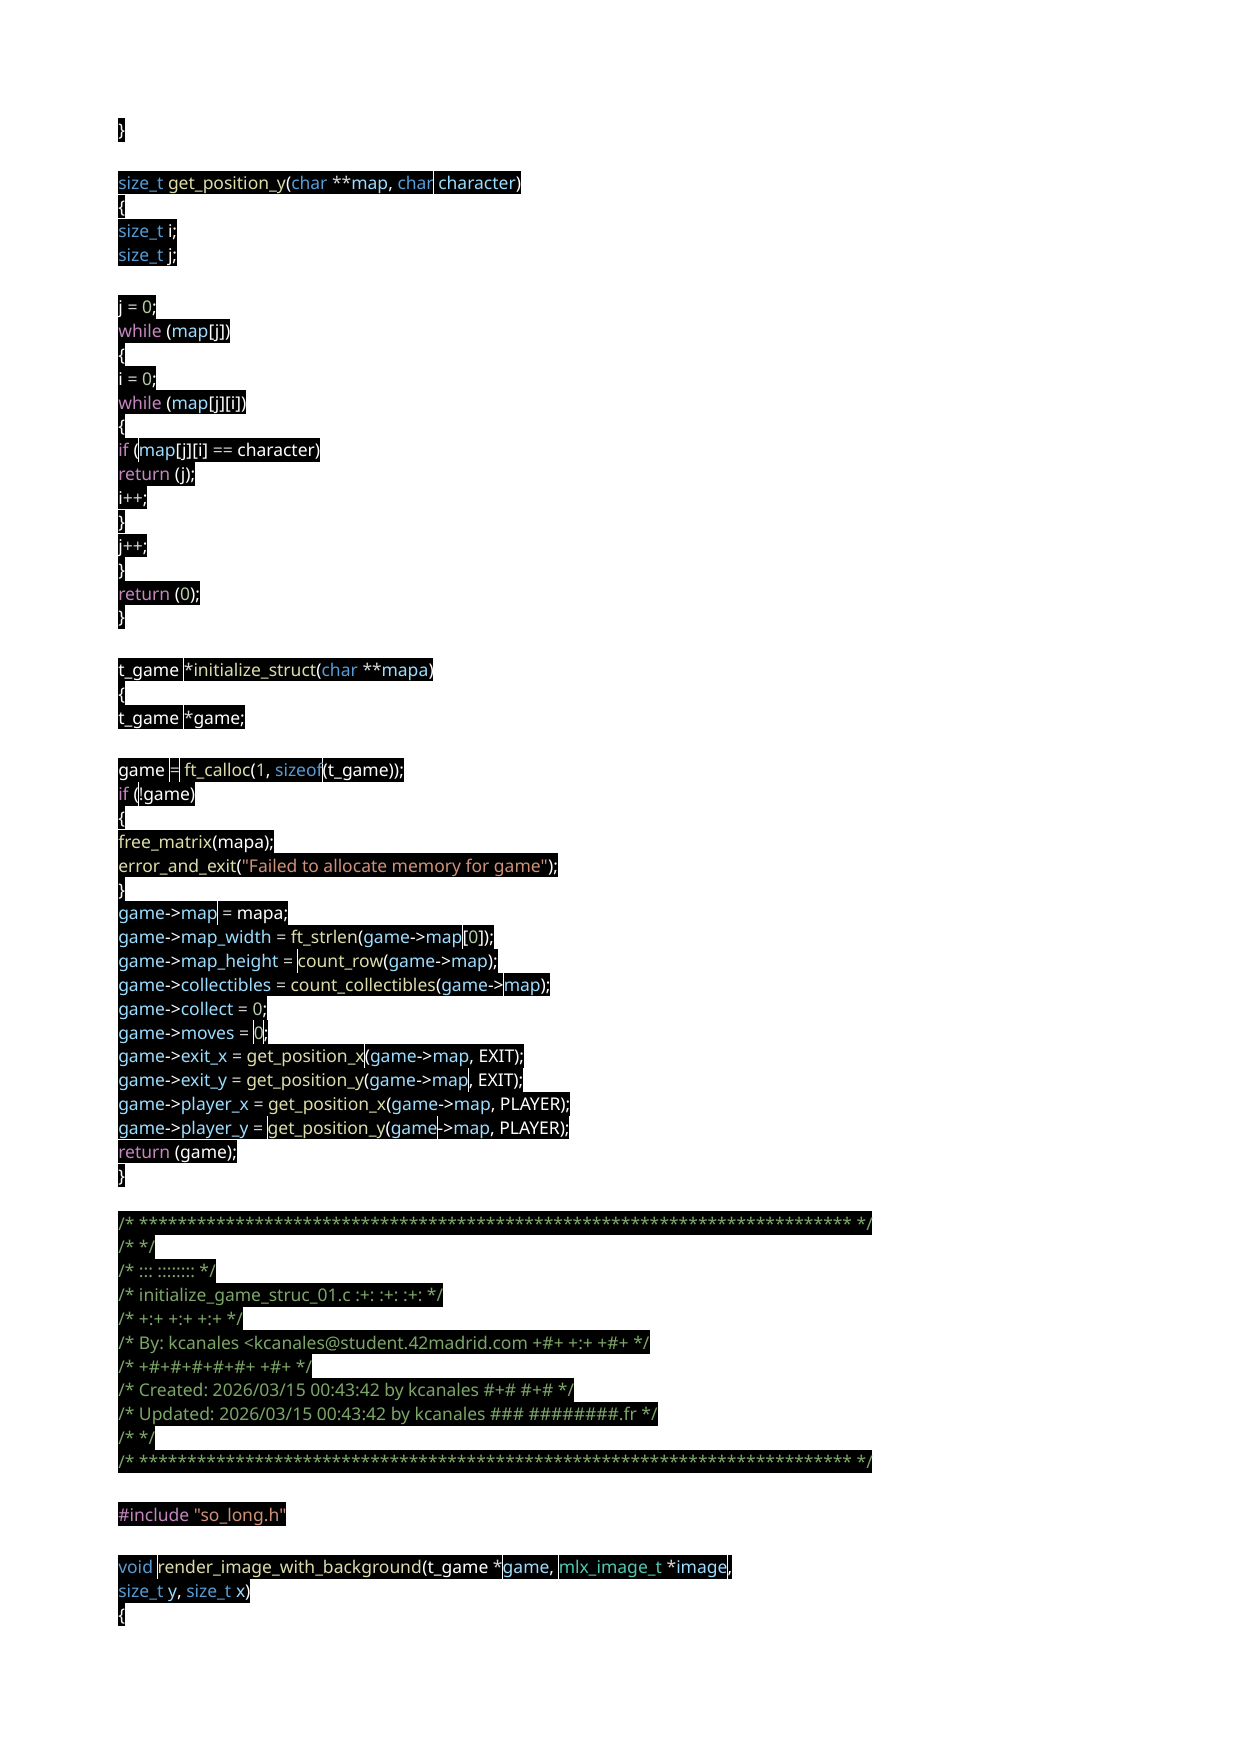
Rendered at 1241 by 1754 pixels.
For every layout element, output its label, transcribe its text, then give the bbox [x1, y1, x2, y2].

text game->exit_y = get_position_y(game->map, EXIT); [118, 1068, 1122, 1092]
text free_matrix(mapa); [118, 829, 1122, 853]
text } [118, 1163, 1122, 1187]
text game->exit_x = get_position_x(game->map, EXIT); [118, 1044, 1122, 1068]
text if (!game) [118, 782, 1122, 806]
text { [118, 806, 1122, 829]
text size_t i; [118, 218, 1122, 242]
text /* ************************************************************************** */ [118, 1211, 1122, 1235]
text } [118, 118, 1122, 142]
text } [118, 557, 1122, 581]
text /* Updated: 2026/03/15 00:43:42 by kcanales ### ########.fr */ [118, 1402, 1122, 1426]
text error_and_exit("Failed to allocate memory for game"); [118, 853, 1122, 877]
text while (map[j]) [118, 319, 1122, 343]
text /* By: kcanales <kcanales@student.42madrid.com +#+ +:+ +#+ */ [118, 1330, 1122, 1354]
text { [118, 681, 1122, 705]
text { [118, 343, 1122, 366]
text game->map = mapa; [118, 901, 1122, 925]
text size_t y, size_t x) [118, 1579, 1122, 1603]
text size_t get_position_y(char **map, char character) [118, 171, 1122, 194]
text } [118, 509, 1122, 533]
text game->collectibles = count_collectibles(game->map); [118, 973, 1122, 996]
text size_t j; [118, 242, 1122, 266]
text /* */ [118, 1235, 1122, 1259]
text game->player_y = get_position_y(game->map, PLAYER); [118, 1116, 1122, 1139]
text /* +:+ +:+ +:+ */ [118, 1307, 1122, 1330]
text /* ************************************************************************** */ [118, 1450, 1122, 1473]
text j = 0; [118, 295, 1122, 319]
text { [118, 194, 1122, 218]
text void render_image_with_background(t_game *game, mlx_image_t *image, [118, 1555, 1122, 1579]
text t_game *initialize_struct(char **mapa) [118, 658, 1122, 681]
text i = 0; [118, 366, 1122, 390]
text game->player_x = get_position_x(game->map, PLAYER); [118, 1092, 1122, 1116]
text { [118, 1603, 1122, 1626]
text game->moves = 0; [118, 1020, 1122, 1044]
text game = ft_calloc(1, sizeof(t_game)); [118, 758, 1122, 782]
text return (game); [118, 1139, 1122, 1163]
text t_game *game; [118, 705, 1122, 729]
text /* ::: :::::::: */ [118, 1259, 1122, 1283]
text i++; [118, 486, 1122, 509]
text } [118, 605, 1122, 629]
text } [118, 877, 1122, 901]
text j++; [118, 533, 1122, 557]
text /* +#+#+#+#+#+ +#+ */ [118, 1354, 1122, 1378]
text if (map[j][i] == character) [118, 438, 1122, 462]
text { [118, 414, 1122, 438]
text game->map_height = count_row(game->map); [118, 949, 1122, 973]
text while (map[j][i]) [118, 390, 1122, 414]
text game->collect = 0; [118, 996, 1122, 1020]
text return (0); [118, 581, 1122, 605]
text game->map_width = ft_strlen(game->map[0]); [118, 925, 1122, 949]
text return (j); [118, 462, 1122, 486]
text /* Created: 2026/03/15 00:43:42 by kcanales #+# #+# */ [118, 1378, 1122, 1402]
text /* */ [118, 1426, 1122, 1450]
text #include "so_long.h" [118, 1502, 1122, 1526]
text /* initialize_game_struc_01.c :+: :+: :+: */ [118, 1283, 1122, 1307]
